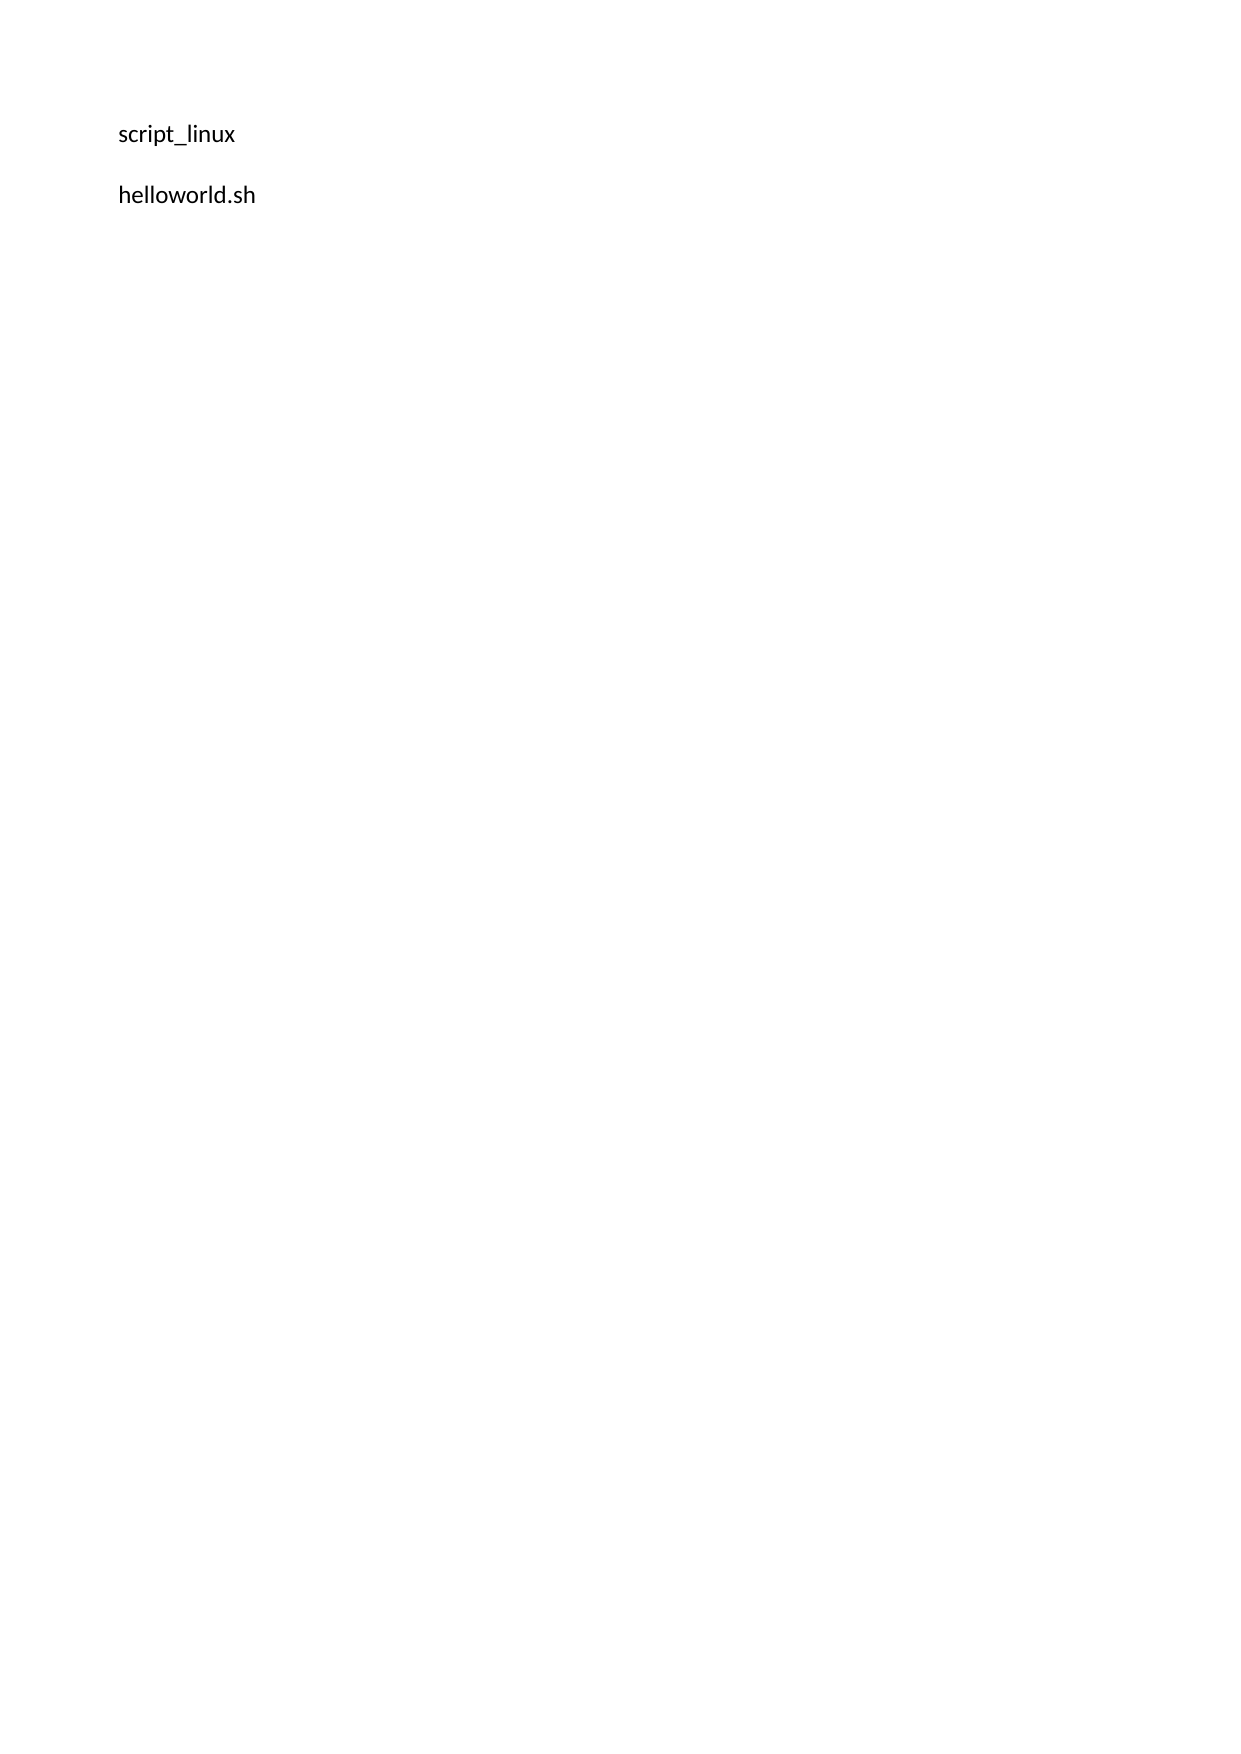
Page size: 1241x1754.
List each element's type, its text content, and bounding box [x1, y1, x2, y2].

text helloworld.sh [118, 179, 1122, 210]
text script_linux [118, 118, 1122, 149]
